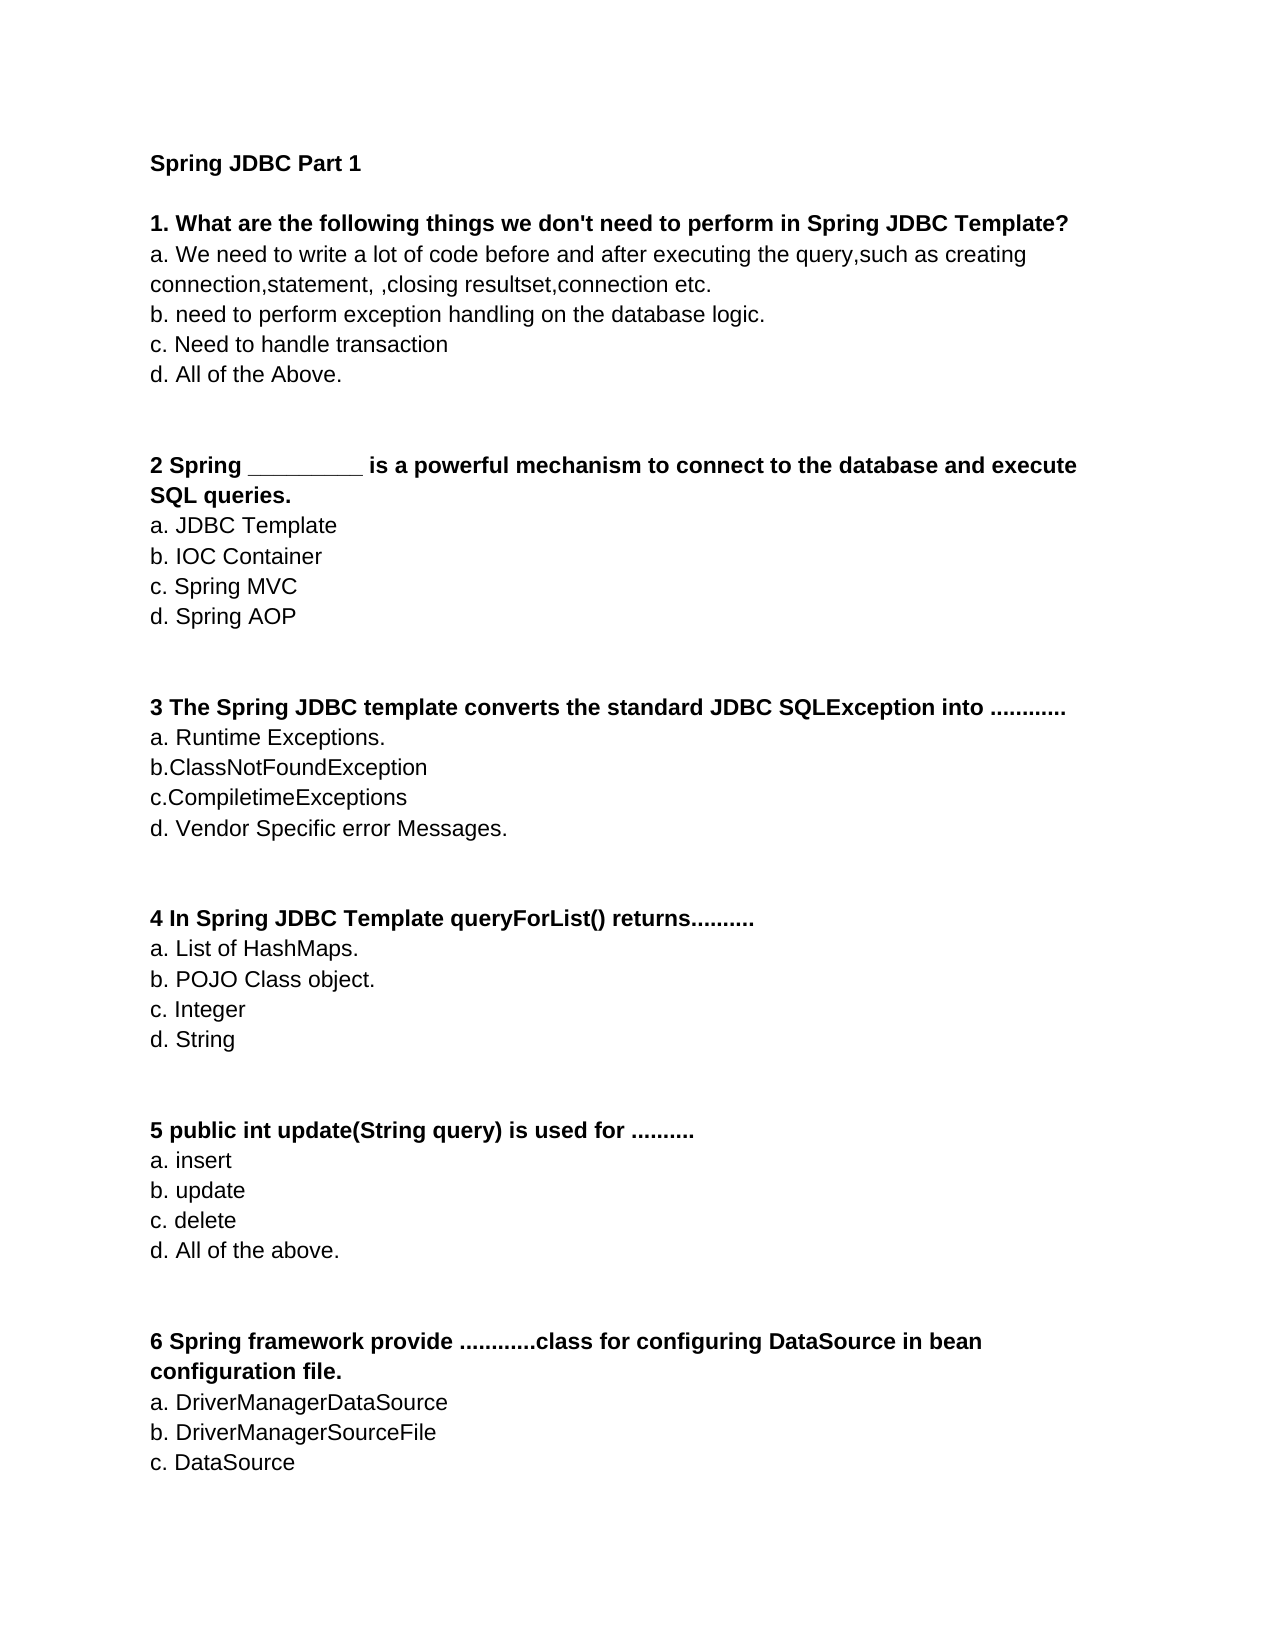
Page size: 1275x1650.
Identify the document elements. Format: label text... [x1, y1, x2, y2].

text b.ClassNotFoundException [150, 754, 1125, 781]
text a. We need to write a lot of code before and after executing the query,such as creating [150, 241, 1125, 267]
text 1. What are the following things we don't need to perform in Spring JDBC Template? [150, 210, 1125, 237]
text Spring JDBC Part 1 [150, 150, 1125, 176]
text a. DriverManagerDataSource [150, 1388, 1125, 1415]
text configuration file. [150, 1358, 1125, 1385]
text d. String [150, 1026, 1125, 1052]
text d. Spring AOP [150, 603, 1125, 629]
text c. delete [150, 1207, 1125, 1234]
text d. Vendor Specific error Messages. [150, 814, 1125, 841]
text 4 In Spring JDBC Template queryForList() returns.......... [150, 905, 1125, 932]
text connection,statement, ,closing resultset,connection etc. [150, 271, 1125, 297]
text b. DriverManagerSourceFile [150, 1419, 1125, 1445]
text 2 Spring _________ is a powerful mechanism to connect to the database and execute [150, 452, 1125, 478]
text b. IOC Container [150, 543, 1125, 569]
text 3 The Spring JDBC template converts the standard JDBC SQLException into ............ [150, 694, 1125, 720]
text b. need to perform exception handling on the database logic. [150, 301, 1125, 327]
text a. JDBC Template [150, 512, 1125, 539]
text SQL queries. [150, 482, 1125, 509]
text c. Spring MVC [150, 573, 1125, 599]
text c.CompiletimeExceptions [150, 784, 1125, 811]
text c. DataSource [150, 1449, 1125, 1475]
text a. Runtime Exceptions. [150, 724, 1125, 750]
text c. Integer [150, 996, 1125, 1022]
text d. All of the above. [150, 1237, 1125, 1264]
text a. insert [150, 1147, 1125, 1173]
text 6 Spring framework provide ............class for configuring DataSource in bean [150, 1328, 1125, 1354]
text 5 public int update(String query) is used for .......... [150, 1117, 1125, 1143]
text a. List of HashMaps. [150, 935, 1125, 962]
text b. update [150, 1177, 1125, 1203]
text c. Need to handle transaction [150, 331, 1125, 358]
text b. POJO Class object. [150, 966, 1125, 992]
text d. All of the Above. [150, 361, 1125, 388]
